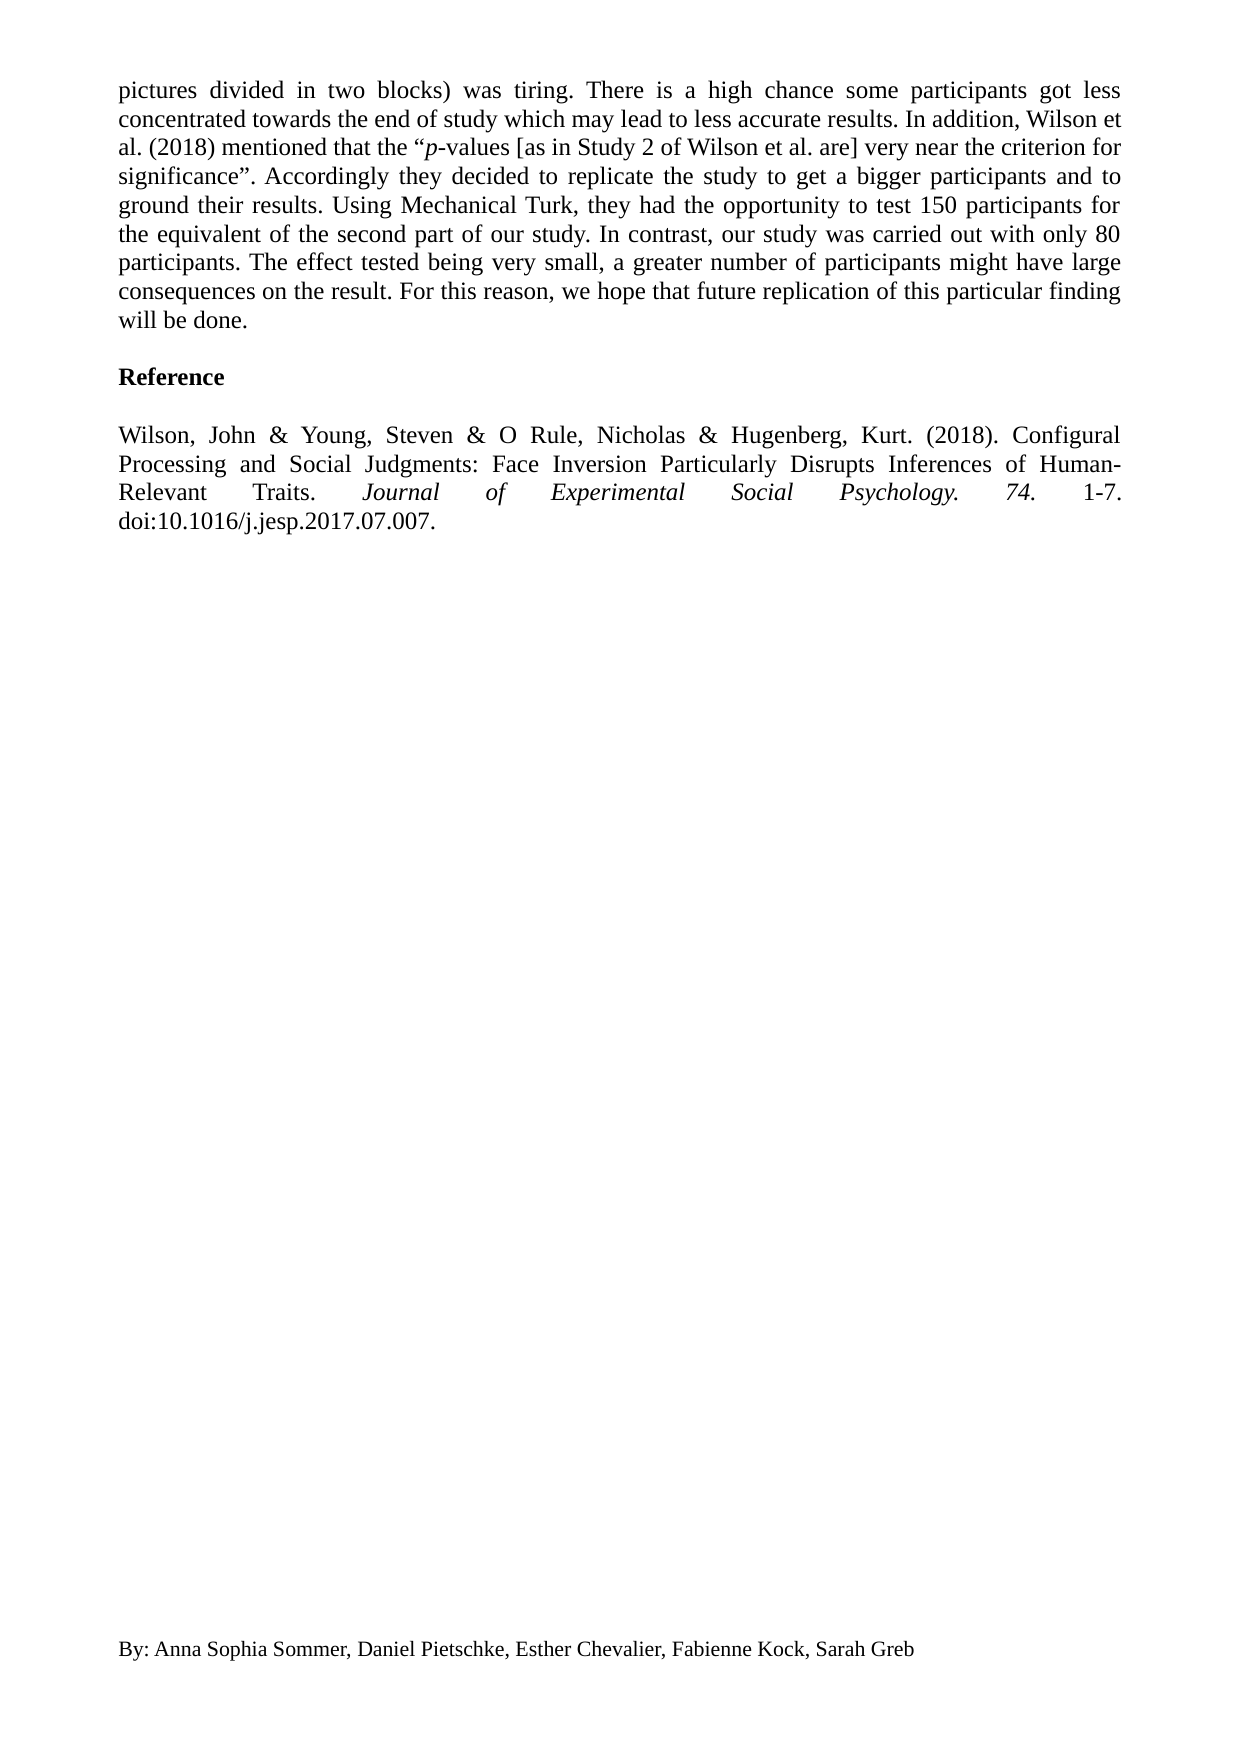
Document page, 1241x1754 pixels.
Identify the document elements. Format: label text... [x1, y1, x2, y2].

text pictures divided in two blocks) was tiring. There is a high chance some participants got less concentrated towards the end of study which may lead to less accurate results. In addition, Wilson et al. (2018) mentioned that the “p-values [as in Study 2 of Wilson et al. are] very near the criterion for significance”. Accordingly they decided to replicate the study to get a bigger participants and to ground their results. Using Mechanical Turk, they had the opportunity to test 150 participants for the equivalent of the second part of our study. In contrast, our study was carried out with only 80 participants. The effect tested being very small, a greater number of participants might have large consequences on the result. For this reason, we hope that future replication of this particular finding will be done. [118, 75, 1122, 334]
text Reference [118, 362, 1122, 391]
text Wilson, John & Young, Steven & O Rule, Nicholas & Hugenberg, Kurt. (2018). Configural Processing and Social Judgments: Face Inversion Particularly Disrupts Inferences of Human-Relevant Traits. Journal of Experimental Social Psychology. 74. 1-7. doi:10.1016/j.jesp.2017.07.007. [118, 420, 1122, 535]
